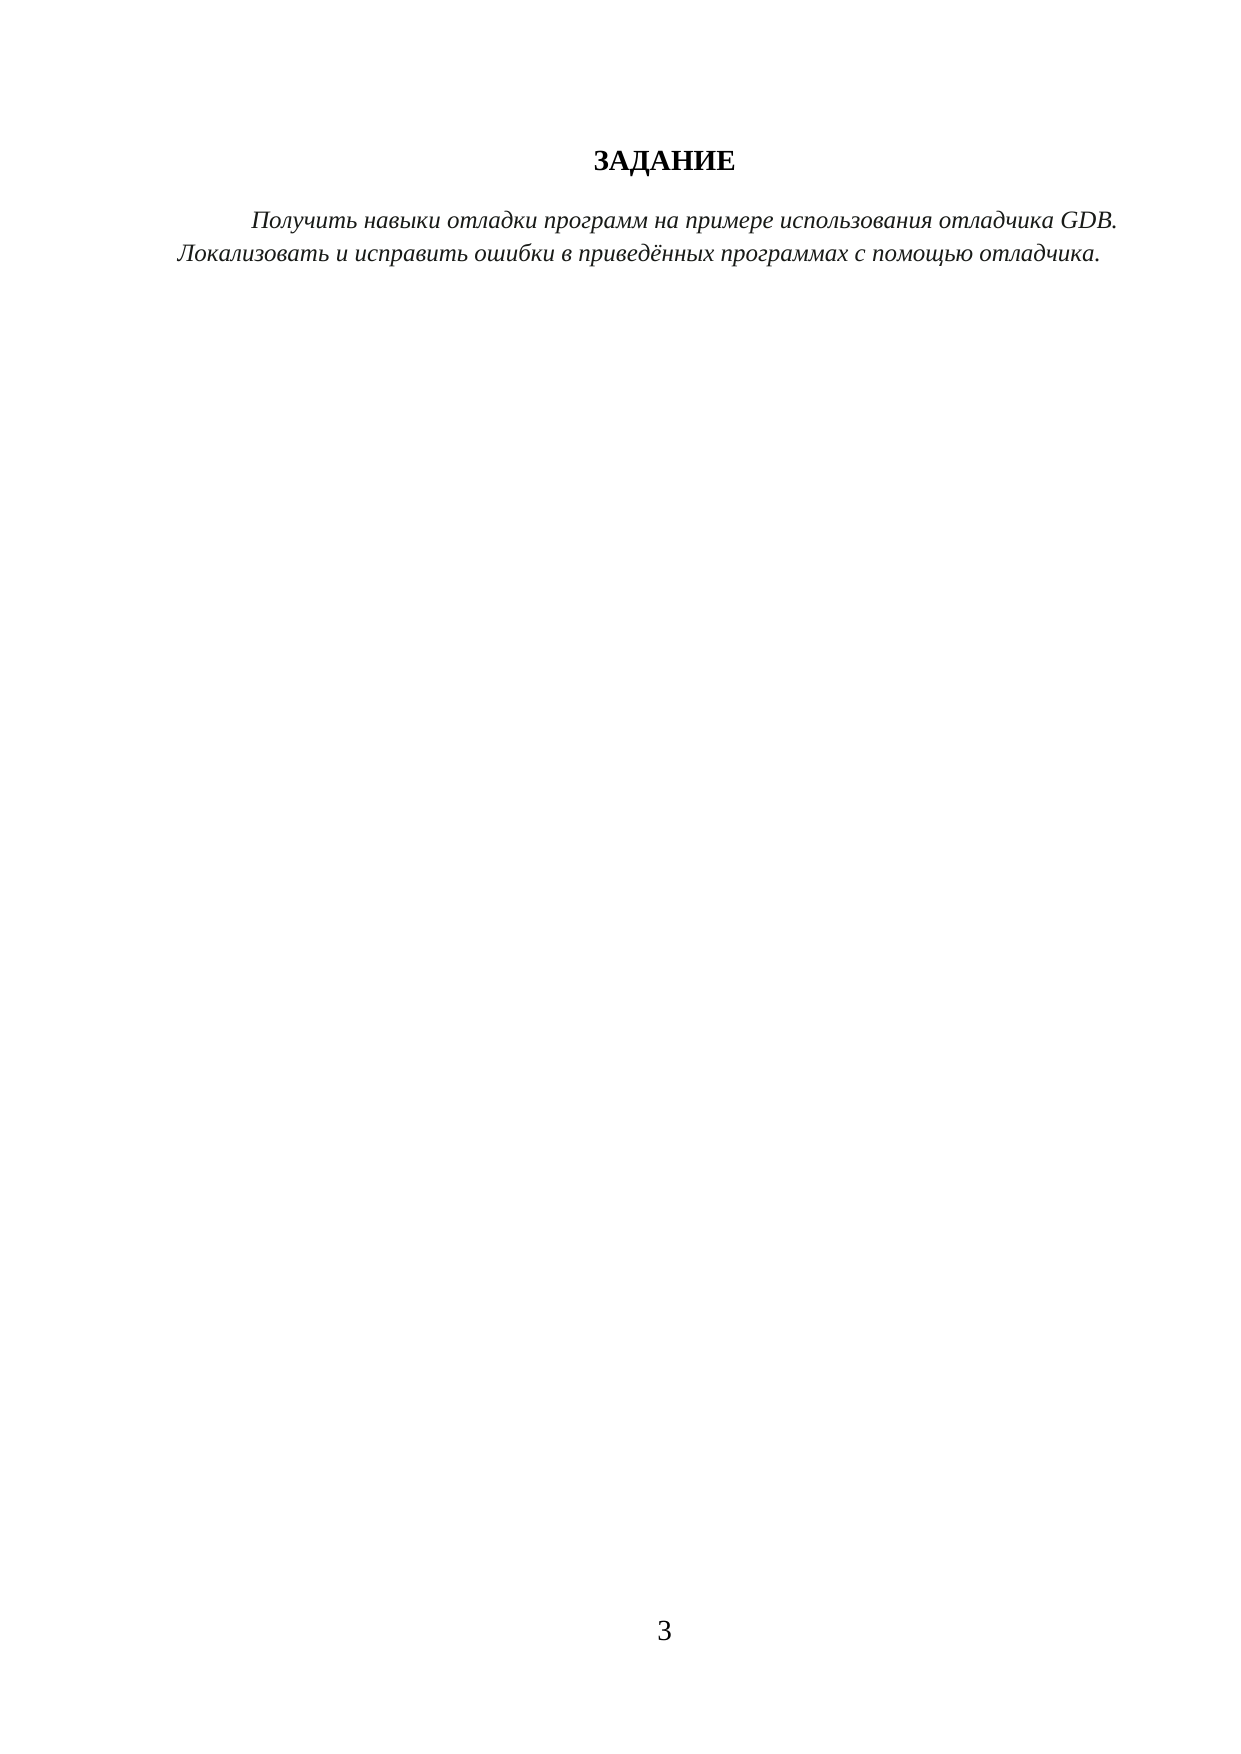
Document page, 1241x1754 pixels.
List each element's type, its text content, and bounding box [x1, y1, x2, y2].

text Получить навыки отладки программ на примере использования отладчика GDB. Локализовать и исправить ошибки в приведённых программах с помощью отладчика. [177, 205, 1152, 267]
subtitle ЗАДАНИЕ [177, 143, 1152, 177]
